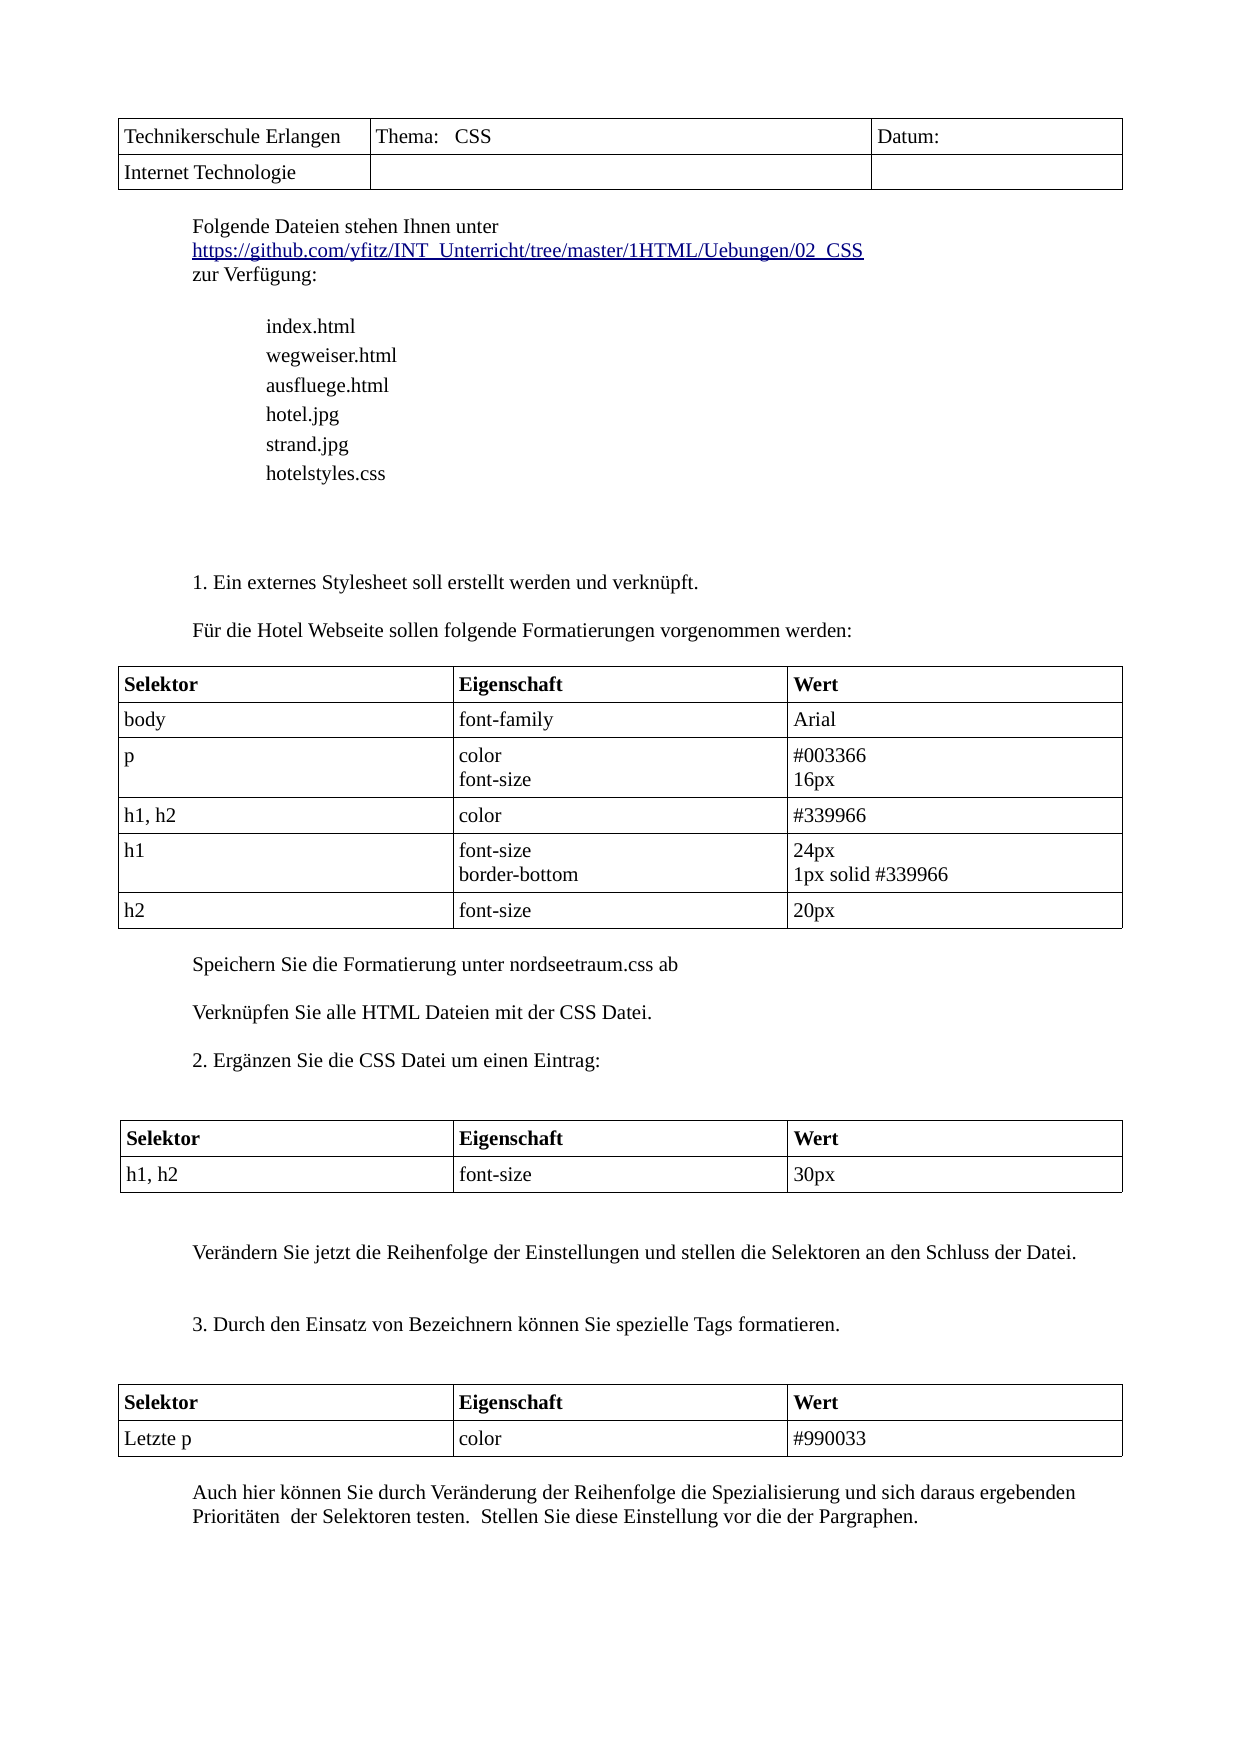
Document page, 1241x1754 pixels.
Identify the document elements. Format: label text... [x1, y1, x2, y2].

table_cell #003366 16px [788, 738, 1122, 797]
table_cell [872, 155, 1122, 189]
table_header Selektor [121, 1121, 453, 1156]
text Auch hier können Sie durch Veränderung der Reihenfolge die Spezialisierung und sich daraus ergebenden [118, 1480, 1122, 1504]
text Prioritäten der Selektoren testen. Stellen Sie diese Einstellung vor die der Pargraphen. [118, 1504, 1122, 1528]
table_cell p [119, 738, 453, 797]
table_cell #339966 [788, 798, 1122, 832]
table_cell font-size [454, 893, 787, 928]
text Folgende Dateien stehen Ihnen unter https://github.com/yfitz/INT_Unterricht/tree/master/1HTML/Uebungen/02_CSS [118, 213, 1122, 262]
table_cell Arial [788, 703, 1122, 737]
table_cell Internet Technologie [119, 155, 370, 189]
table_cell 24px 1px solid #339966 [788, 834, 1122, 892]
table_header Datum: [872, 119, 1122, 154]
table_header Selektor [119, 667, 453, 702]
table_cell h1, h2 [121, 1157, 453, 1192]
table_cell 30px [788, 1157, 1122, 1192]
table_header Eigenschaft [454, 1121, 787, 1156]
text zur Verfügung: [118, 262, 1122, 286]
text index.html [118, 310, 1122, 339]
table_cell body [119, 703, 453, 737]
table_header Eigenschaft [454, 1385, 787, 1420]
text 3. Durch den Einsatz von Bezeichnern können Sie spezielle Tags formatieren. [118, 1312, 1122, 1336]
text Verändern Sie jetzt die Reihenfolge der Einstellungen und stellen die Selektoren an den Schluss der Datei. [118, 1240, 1122, 1264]
table_header Thema: CSS [371, 119, 871, 154]
table_cell color font-size [454, 738, 787, 797]
text Speichern Sie die Formatierung unter nordseetraum.css ab [118, 952, 1122, 976]
table_cell font-size [454, 1157, 787, 1192]
table_cell font-size border-bottom [454, 834, 787, 892]
text hotel.jpg [118, 398, 1122, 428]
table_cell [371, 155, 871, 189]
table_cell font-family [454, 703, 787, 737]
table_cell 20px [788, 893, 1122, 928]
table_cell h1, h2 [119, 798, 453, 832]
text 1. Ein externes Stylesheet soll erstellt werden und verknüpft. [118, 570, 1122, 594]
text Verknüpfen Sie alle HTML Dateien mit der CSS Datei. [118, 1000, 1122, 1024]
text 2. Ergänzen Sie die CSS Datei um einen Eintrag: [118, 1048, 1122, 1072]
table_cell color [454, 1421, 787, 1456]
text strand.jpg [118, 428, 1122, 457]
text hotelstyles.css [118, 457, 1122, 487]
table_cell h1 [119, 834, 453, 892]
table_cell Letzte p [119, 1421, 453, 1456]
table_header Wert [788, 667, 1122, 702]
table_cell h2 [119, 893, 453, 928]
table_cell color [454, 798, 787, 832]
text Für die Hotel Webseite sollen folgende Formatierungen vorgenommen werden: [118, 618, 1122, 642]
table_cell #990033 [788, 1421, 1122, 1456]
table_header Eigenschaft [454, 667, 787, 702]
text wegweiser.html [118, 339, 1122, 369]
text ausfluege.html [118, 369, 1122, 398]
table_header Wert [788, 1385, 1122, 1420]
table_header Selektor [119, 1385, 453, 1420]
table_header Technikerschule Erlangen [119, 119, 370, 154]
table_header Wert [788, 1121, 1122, 1156]
